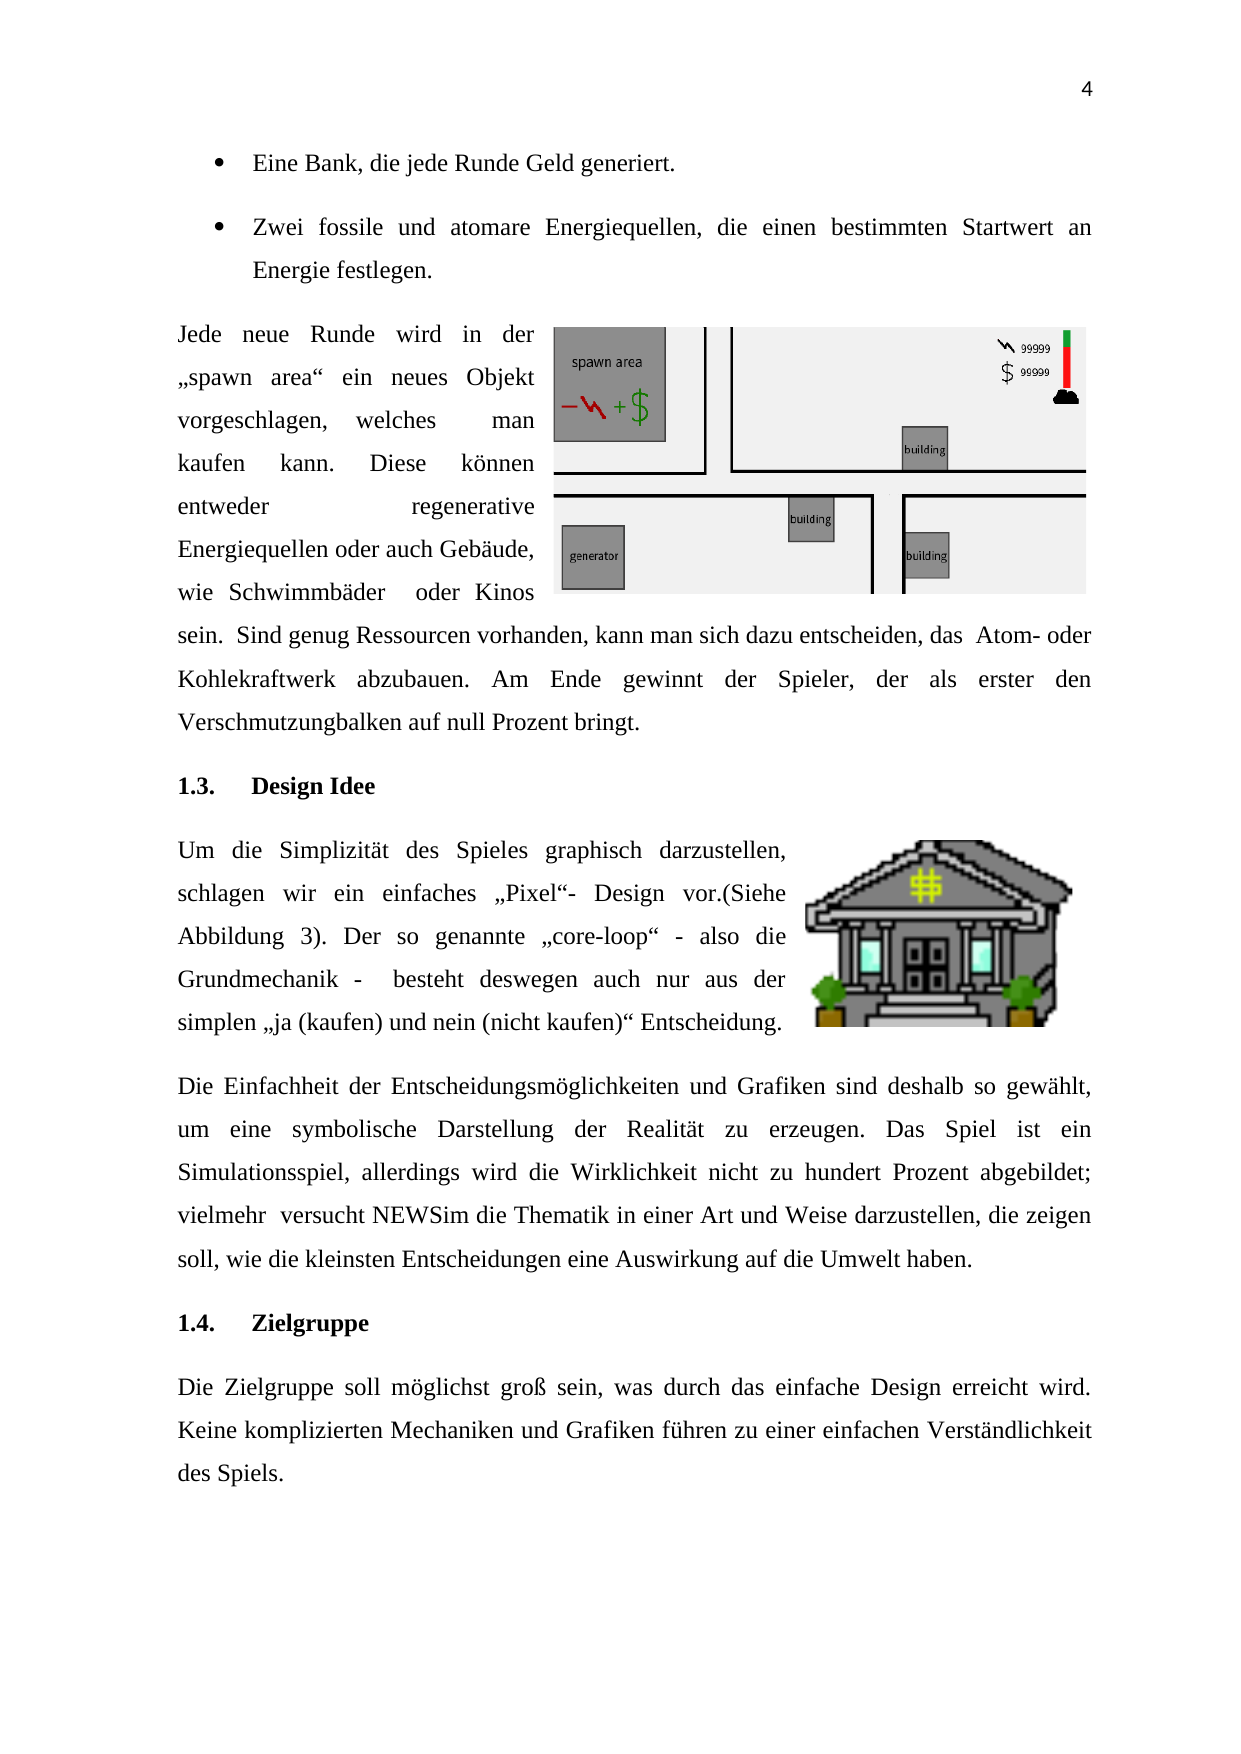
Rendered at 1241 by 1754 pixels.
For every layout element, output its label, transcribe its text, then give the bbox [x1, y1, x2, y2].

text Jede neue Runde wird in der „spawn area“ ein neues Objekt vorgeschlagen, welches man kaufen kann. Diese können entweder regenerative Energiequellen oder auch Gebäude, wie Schwimmbäder oder Kinos sein. Sind genug Ressourcen vorhanden, kann man sich dazu entscheiden, das Atom- oder Kohlekraftwerk abzubauen. Am Ende gewinnt der Spieler, der als erster den Verschmutzungbalken auf null Prozent bringt. [177, 319, 1093, 736]
picture [805, 840, 1073, 1027]
picture [553, 327, 1087, 594]
text 1.4. Zielgruppe [177, 1308, 1093, 1336]
list Eine Bank, die jede Runde Geld generiert. [215, 148, 1093, 176]
text Die Einfachheit der Entscheidungsmöglichkeiten und Grafiken sind deshalb so gewählt, um eine symbolische Darstellung der Realität zu erzeugen. Das Spiel ist ein Simulationsspiel, allerdings wird die Wirklichkeit nicht zu hundert Prozent abgebildet; vielmehr versucht NEWSim die Thematik in einer Art und Weise darzustellen, die zeigen soll, wie die kleinsten Entscheidungen eine Auswirkung auf die Umwelt haben. [177, 1071, 1093, 1272]
text Die Zielgruppe soll möglichst groß sein, was durch das einfache Design erreicht wird. Keine komplizierten Mechaniken und Grafiken führen zu einer einfachen Verständlichkeit des Spiels. [177, 1372, 1093, 1487]
text 1.3. Design Idee [177, 771, 1093, 799]
list Zwei fossile und atomare Energiequellen, die einen bestimmten Startwert an Energie festlegen. [215, 212, 1093, 283]
text Um die Simplizität des Spieles graphisch darzustellen, schlagen wir ein einfaches „Pixel“- Design vor.(Siehe Abbildung 3). Der so genannte „core-loop“ - also die Grundmechanik - besteht deswegen auch nur aus der simplen „ja (kaufen) und nein (nicht kaufen)“ Entscheidung. [177, 835, 1093, 1036]
